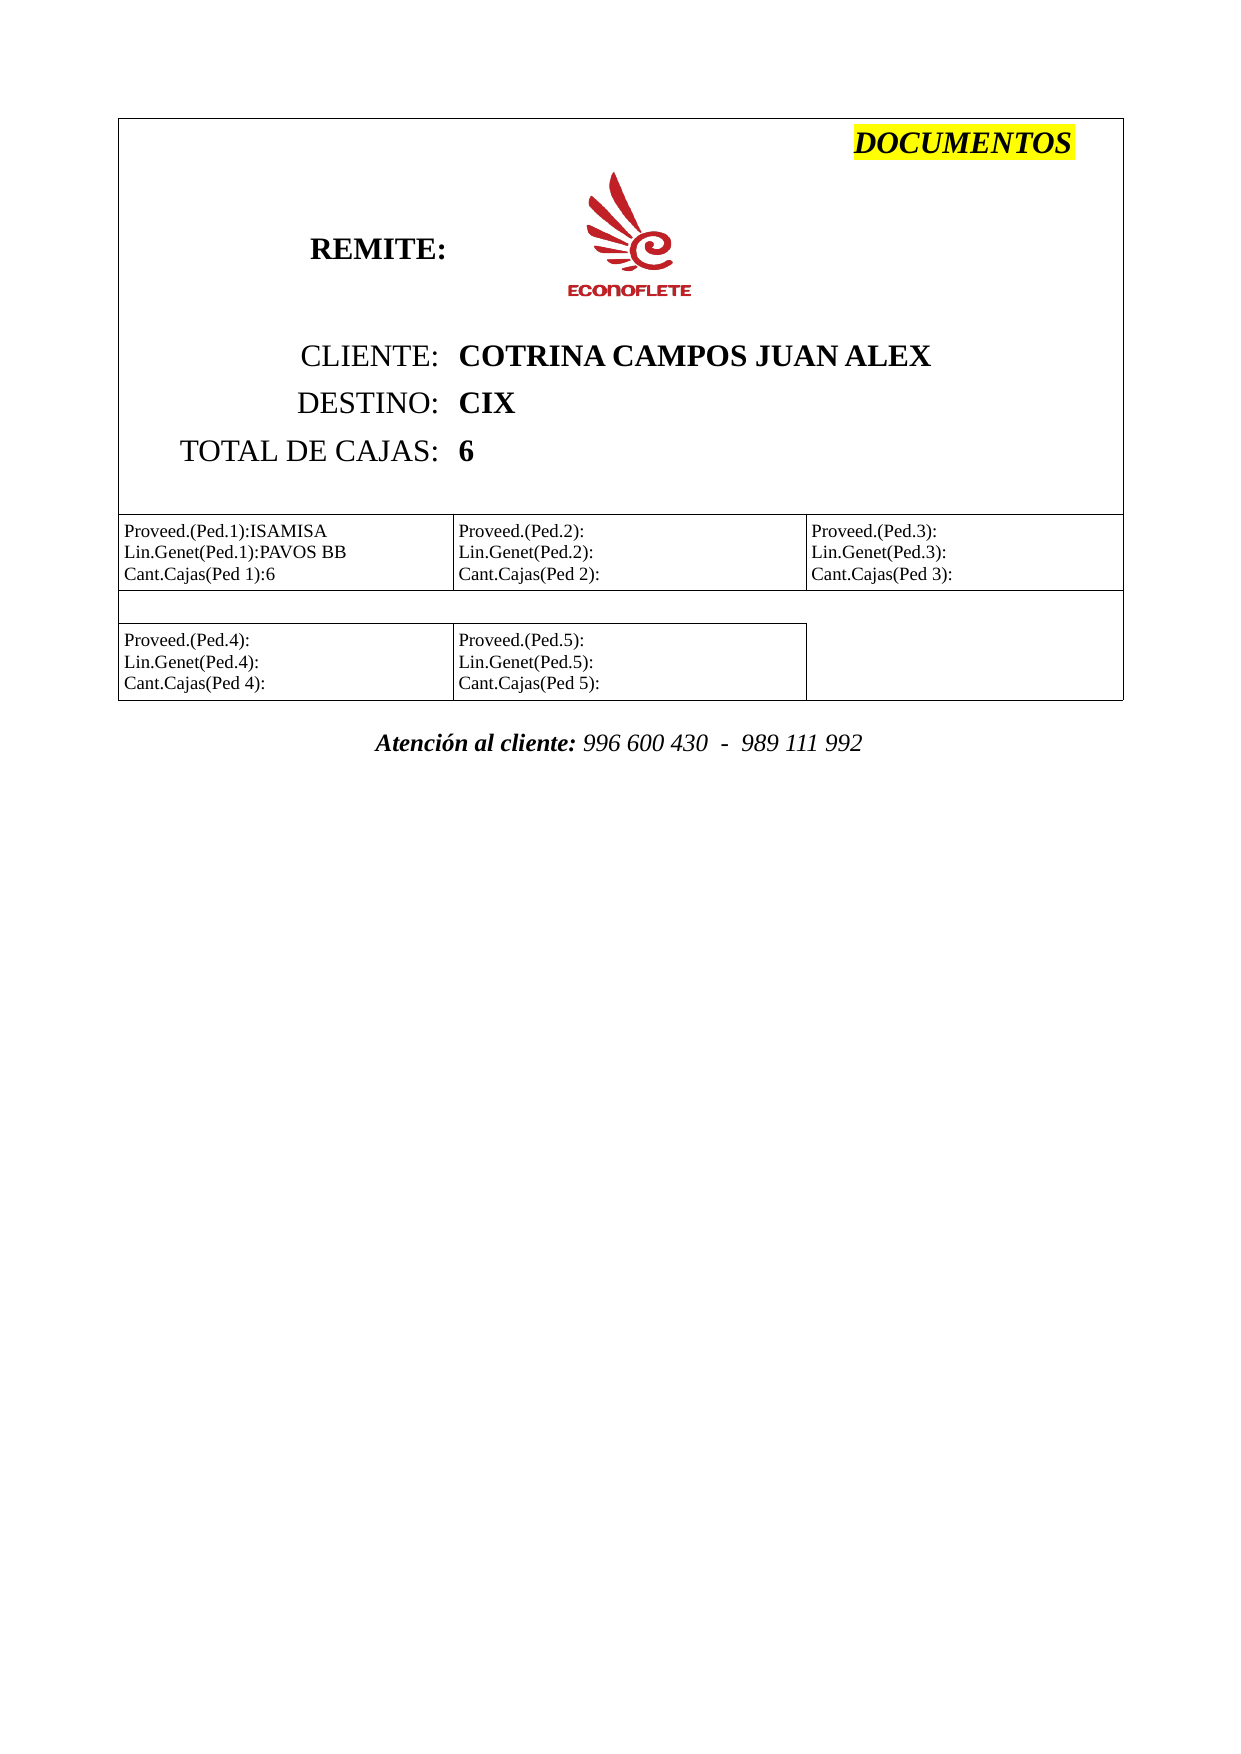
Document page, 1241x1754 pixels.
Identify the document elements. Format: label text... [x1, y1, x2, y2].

table_cell [806, 474, 1123, 514]
table_cell Proveed.(Ped.2): Lin.Genet(Ped.2): Cant.Cajas(Ped 2): [454, 515, 806, 590]
table_cell CIX [453, 379, 806, 426]
table_header [119, 119, 453, 166]
table_cell TOTAL DE CAJAS: [119, 426, 453, 474]
table_cell [806, 166, 1123, 332]
picture [552, 171, 707, 297]
table_cell [453, 591, 806, 623]
text Atención al cliente: 996 600 430 - 989 111 992 [118, 728, 1122, 757]
table_header DOCUMENTOS [806, 119, 1123, 166]
table_cell [119, 591, 453, 623]
table_cell CLIENTE: [119, 332, 453, 379]
table_cell [453, 166, 806, 332]
table_cell COTRINA CAMPOS JUAN ALEX [453, 332, 1123, 379]
table_cell Proveed.(Ped.1):ISAMISA Lin.Genet(Ped.1):PAVOS BB Cant.Cajas(Ped 1):6 [119, 515, 453, 590]
table_cell [807, 623, 1123, 699]
table_cell 6 [453, 426, 1123, 474]
table_cell Proveed.(Ped.4): Lin.Genet(Ped.4): Cant.Cajas(Ped 4): [119, 624, 453, 699]
table_cell Proveed.(Ped.5): Lin.Genet(Ped.5): Cant.Cajas(Ped 5): [454, 624, 806, 699]
table_cell [119, 474, 453, 514]
table_cell [453, 474, 806, 514]
table_cell REMITE: [119, 166, 453, 332]
table_cell DESTINO: [119, 379, 453, 426]
table_cell [806, 591, 1123, 623]
table_header [453, 119, 806, 166]
table_cell Proveed.(Ped.3): Lin.Genet(Ped.3): Cant.Cajas(Ped 3): [807, 515, 1123, 590]
table_cell [806, 379, 1123, 426]
